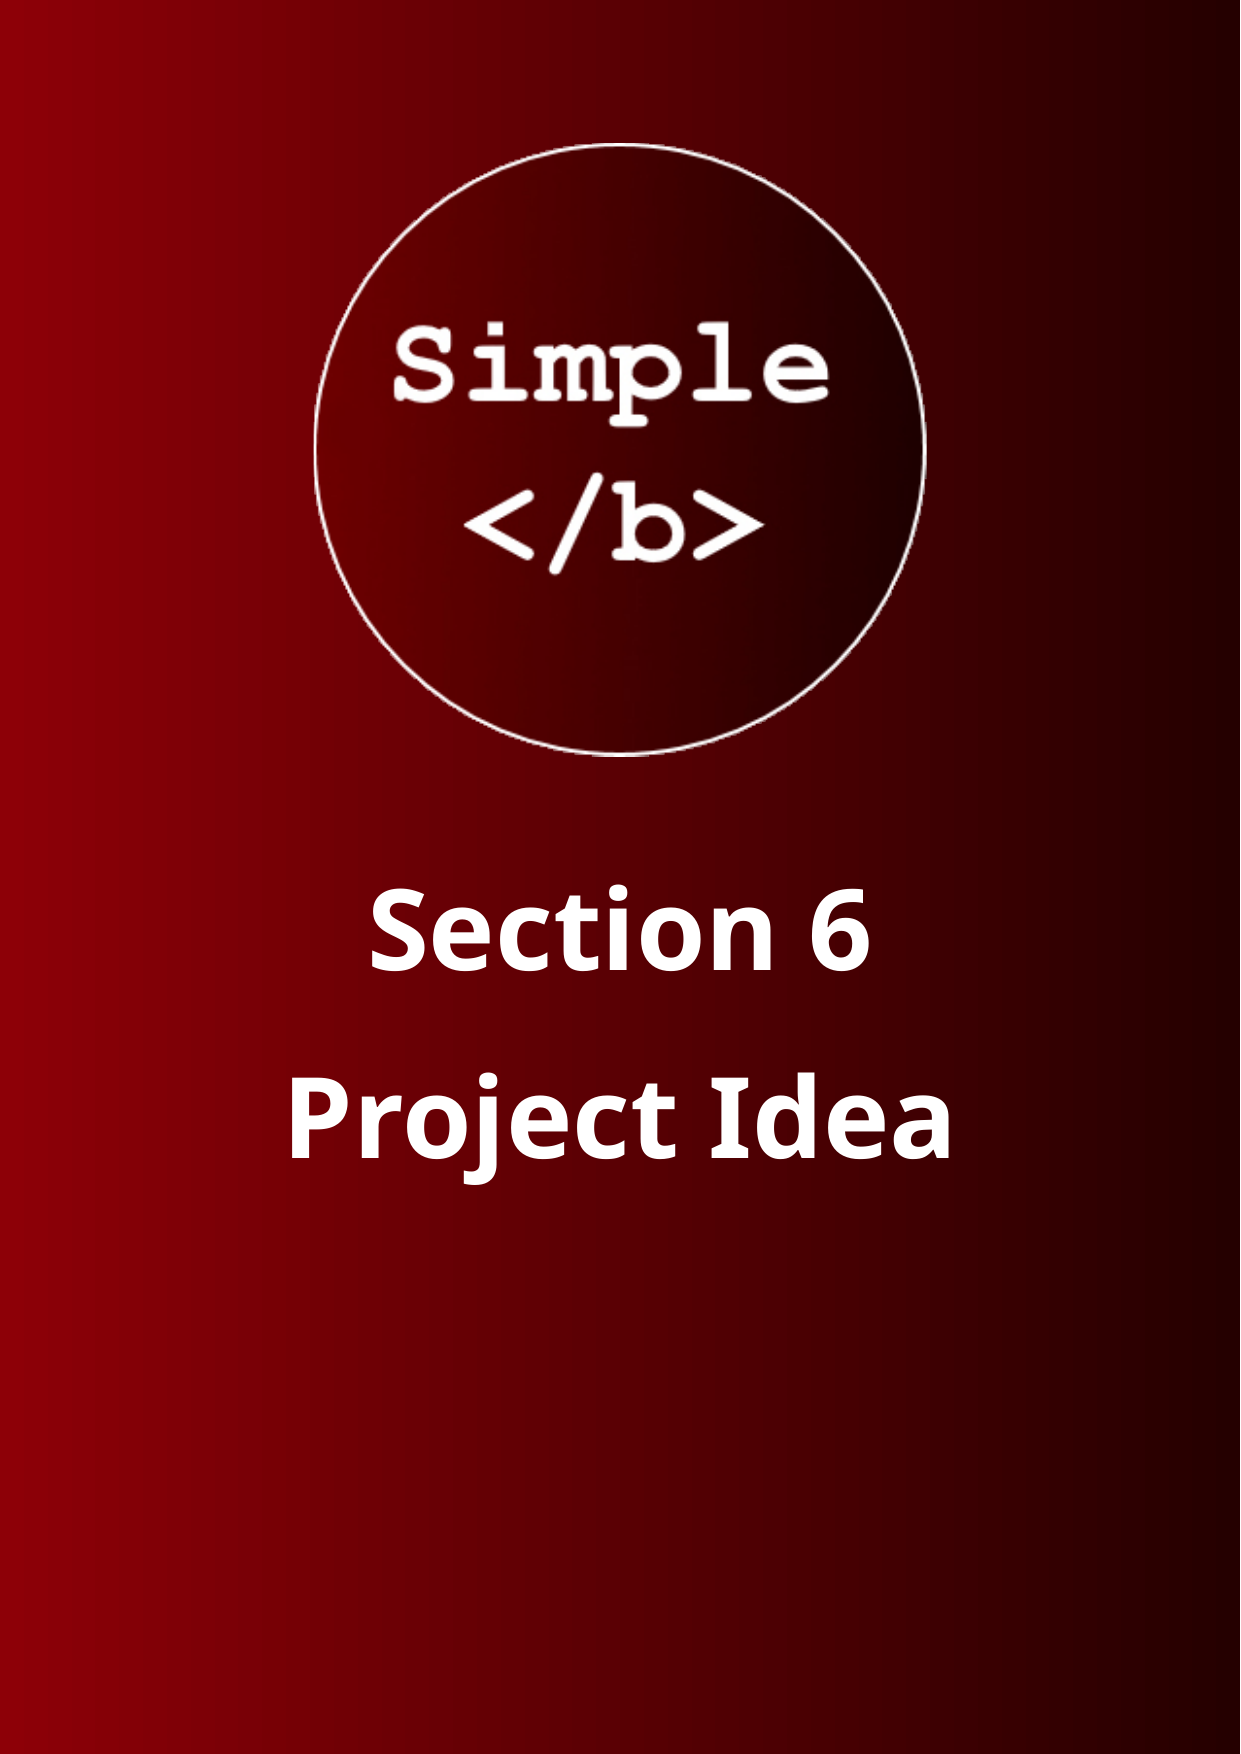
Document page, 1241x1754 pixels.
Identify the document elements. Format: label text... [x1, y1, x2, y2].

title Project Idea [118, 1038, 1122, 1191]
title Section 6 [118, 850, 1122, 1003]
picture [313, 143, 927, 757]
